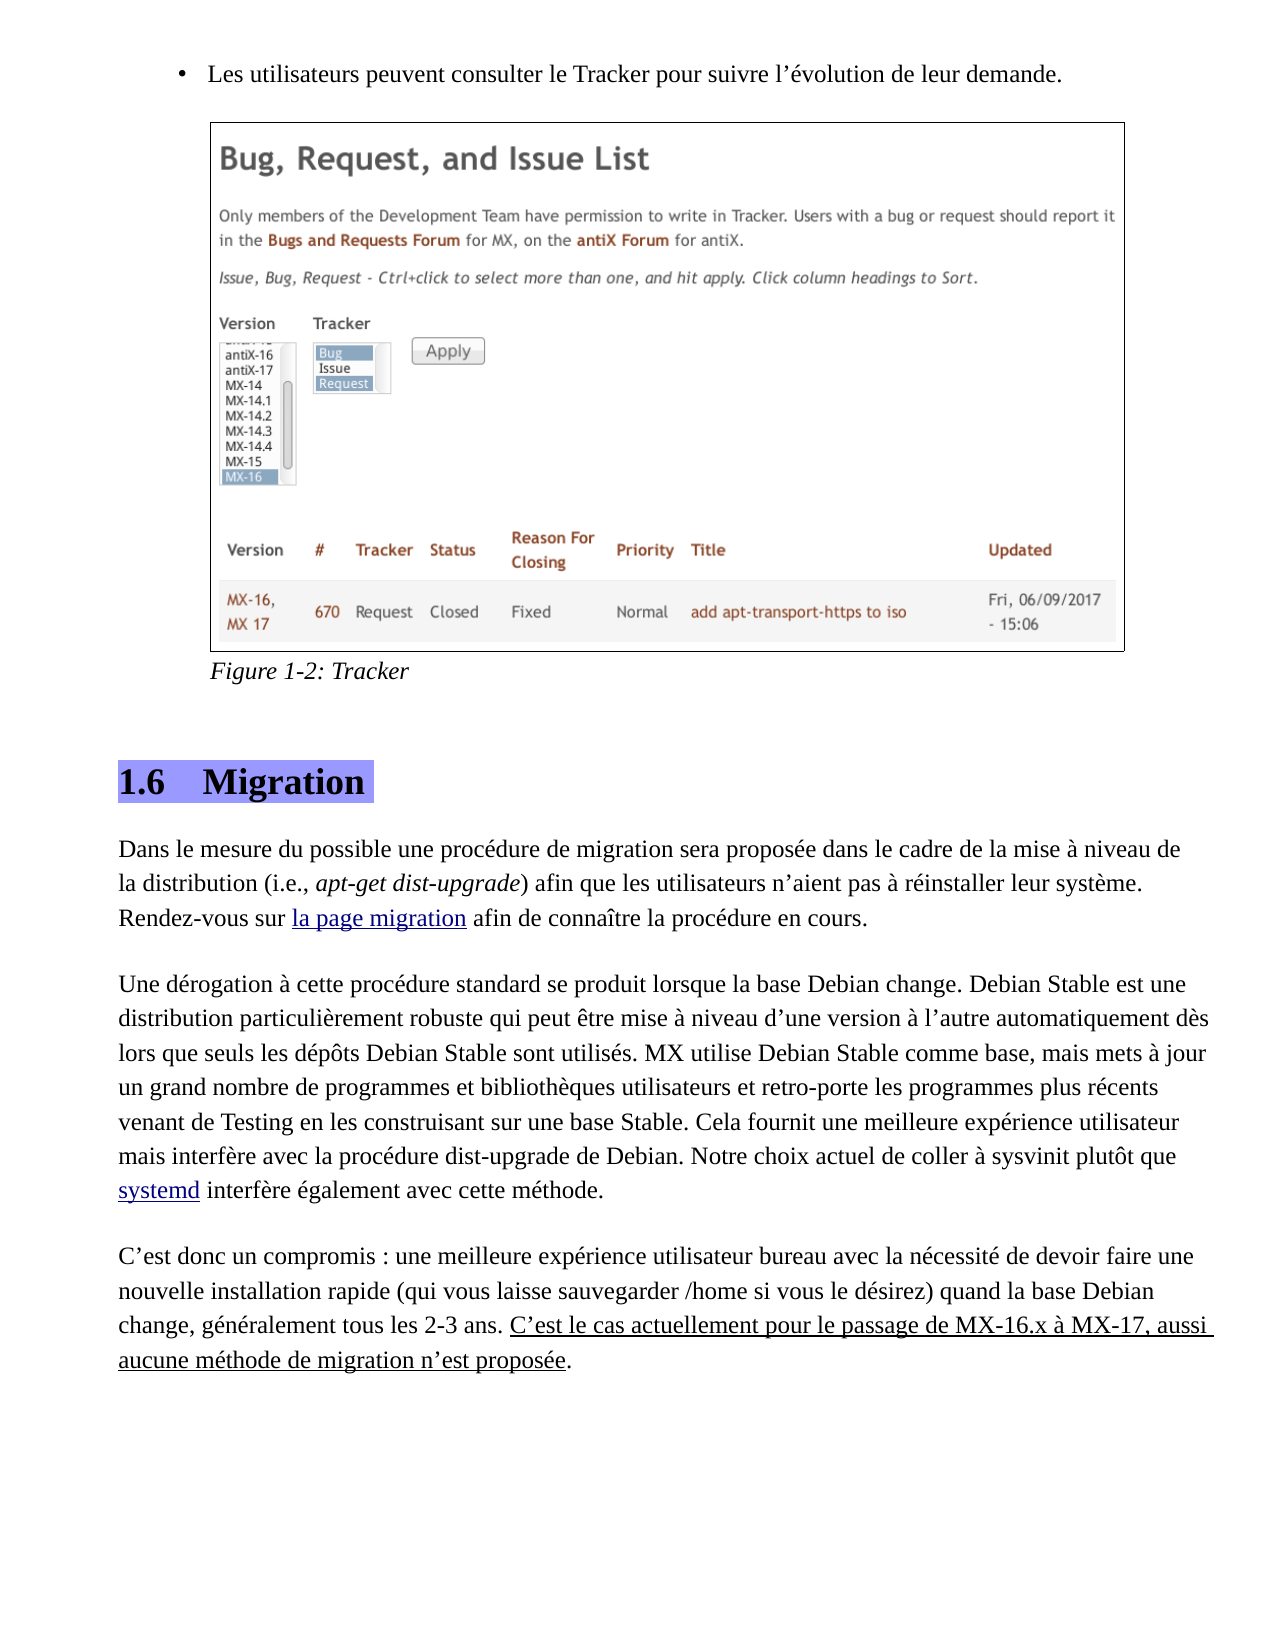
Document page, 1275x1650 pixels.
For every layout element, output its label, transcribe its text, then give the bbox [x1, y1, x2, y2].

picture [213, 124, 1121, 648]
subtitle 1.6 Migration [118, 759, 1201, 803]
list Les utilisateurs peuvent consulter le Tracker pour suivre l’évolution de leur demande. [178, 59, 1200, 88]
text C’est donc un compromis : une meilleure expérience utilisateur bureau avec la nécessité de devoir faire une nouvelle installation rapide (qui vous laisse sauvegarder /home si vous le désirez) quand la base Debian change, généralement tous les 2-3 ans. C’est le cas actuellement pour le passage de MX-16.x à MX-17, aussi aucune méthode de migration n’est proposée. [118, 1241, 1216, 1373]
text Dans le mesure du possible une procédure de migration sera proposée dans le cadre de la mise à niveau de la distribution (i.e., apt-get dist-upgrade) afin que les utilisateurs n’aient pas à réinstaller leur système. Rendez-vous sur la page migration afin de connaître la procédure en cours. [118, 834, 1201, 932]
text Figure 1-2: Tracker [210, 652, 1124, 685]
text [211, 123, 1124, 651]
text Une dérogation à cette procédure standard se produit lorsque la base Debian change. Debian Stable est une distribution particulièrement robuste qui peut être mise à niveau d’une version à l’autre automatiquement dès lors que seuls les dépôts Debian Stable sont utilisés. MX utilise Debian Stable comme base, mais mets à jour un grand nombre de programmes et bibliothèques utilisateurs et retro-porte les programmes plus récents venant de Testing en les construisant sur une base Stable. Cela fournit une meilleure expérience utilisateur mais interfère avec la procédure dist-upgrade de Debian. Notre choix actuel de coller à sysvinit plutôt que systemd interfère également avec cette méthode. [118, 969, 1216, 1204]
